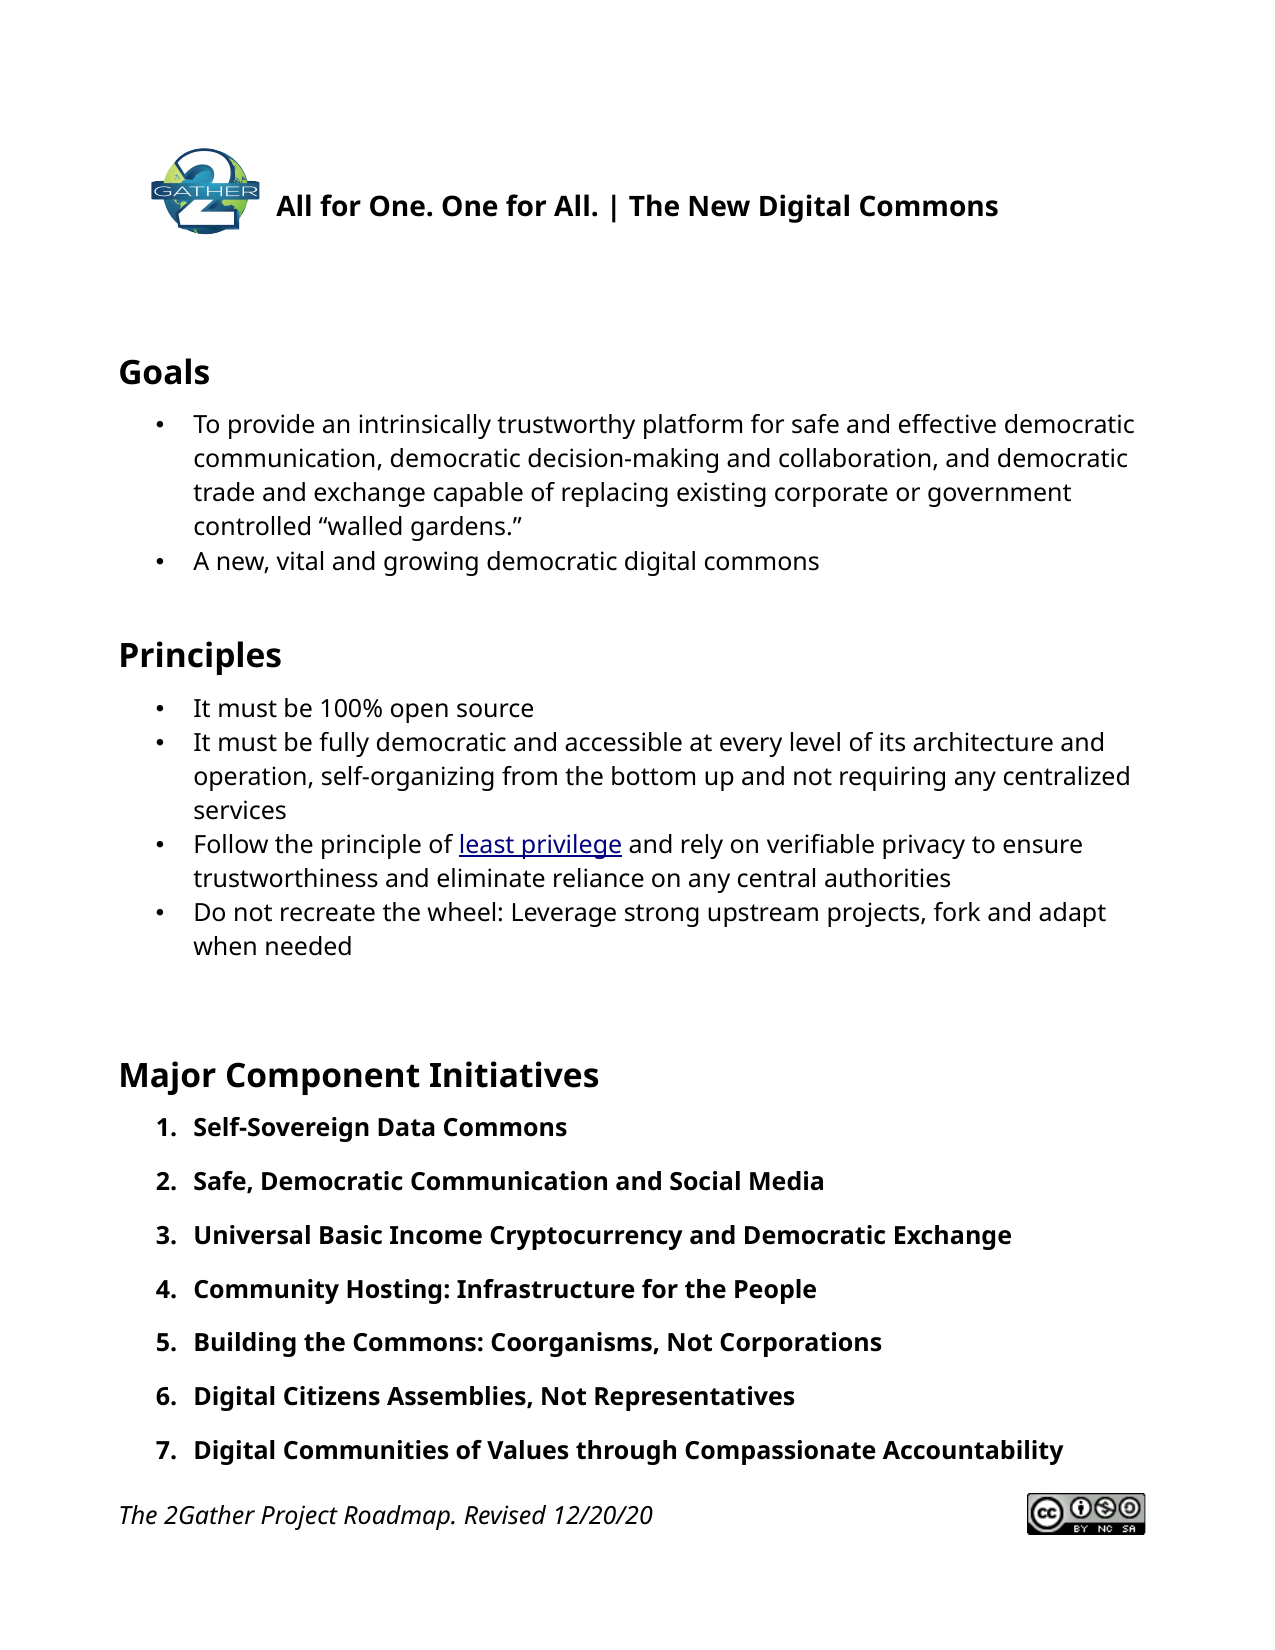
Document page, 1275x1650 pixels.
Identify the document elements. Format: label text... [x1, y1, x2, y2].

list Do not recreate the wheel: Leverage strong upstream projects, fork and adapt when needed [156, 895, 1157, 963]
picture [1027, 1493, 1146, 1535]
subtitle Goals [118, 349, 1157, 394]
list Universal Basic Income Cryptocurrency and Democratic Exchange [156, 1217, 1157, 1252]
list To provide an intrinsically trustworthy platform for safe and effective democratic communication, democratic decision-making and collaboration, and democratic trade and exchange capable of replacing existing corporate or government controlled “walled gardens.” [156, 407, 1157, 543]
subtitle Principles [118, 632, 1157, 678]
list It must be fully democratic and accessible at every level of its architecture and operation, self-organizing from the bottom up and not requiring any centralized services [156, 724, 1157, 827]
list It must be 100% open source [156, 690, 1157, 724]
list Digital Communities of Values through Compassionate Accountability [156, 1432, 1157, 1467]
list Self-Sovereign Data Commons [156, 1110, 1157, 1144]
list Follow the principle of least privilege and rely on verifiable privacy to ensure trustworthiness and eliminate reliance on any central authorities [156, 827, 1157, 895]
picture [124, 119, 285, 263]
subtitle Major Component Initiatives [118, 1052, 1157, 1097]
list A new, vital and growing democratic digital commons [156, 543, 1157, 577]
list Safe, Democratic Communication and Social Media [156, 1164, 1157, 1198]
list Community Hosting: Infrastructure for the People [156, 1271, 1157, 1305]
list Building the Commons: Coorganisms, Not Corporations [156, 1325, 1157, 1359]
list Digital Citizens Assemblies, Not Representatives [156, 1379, 1157, 1413]
